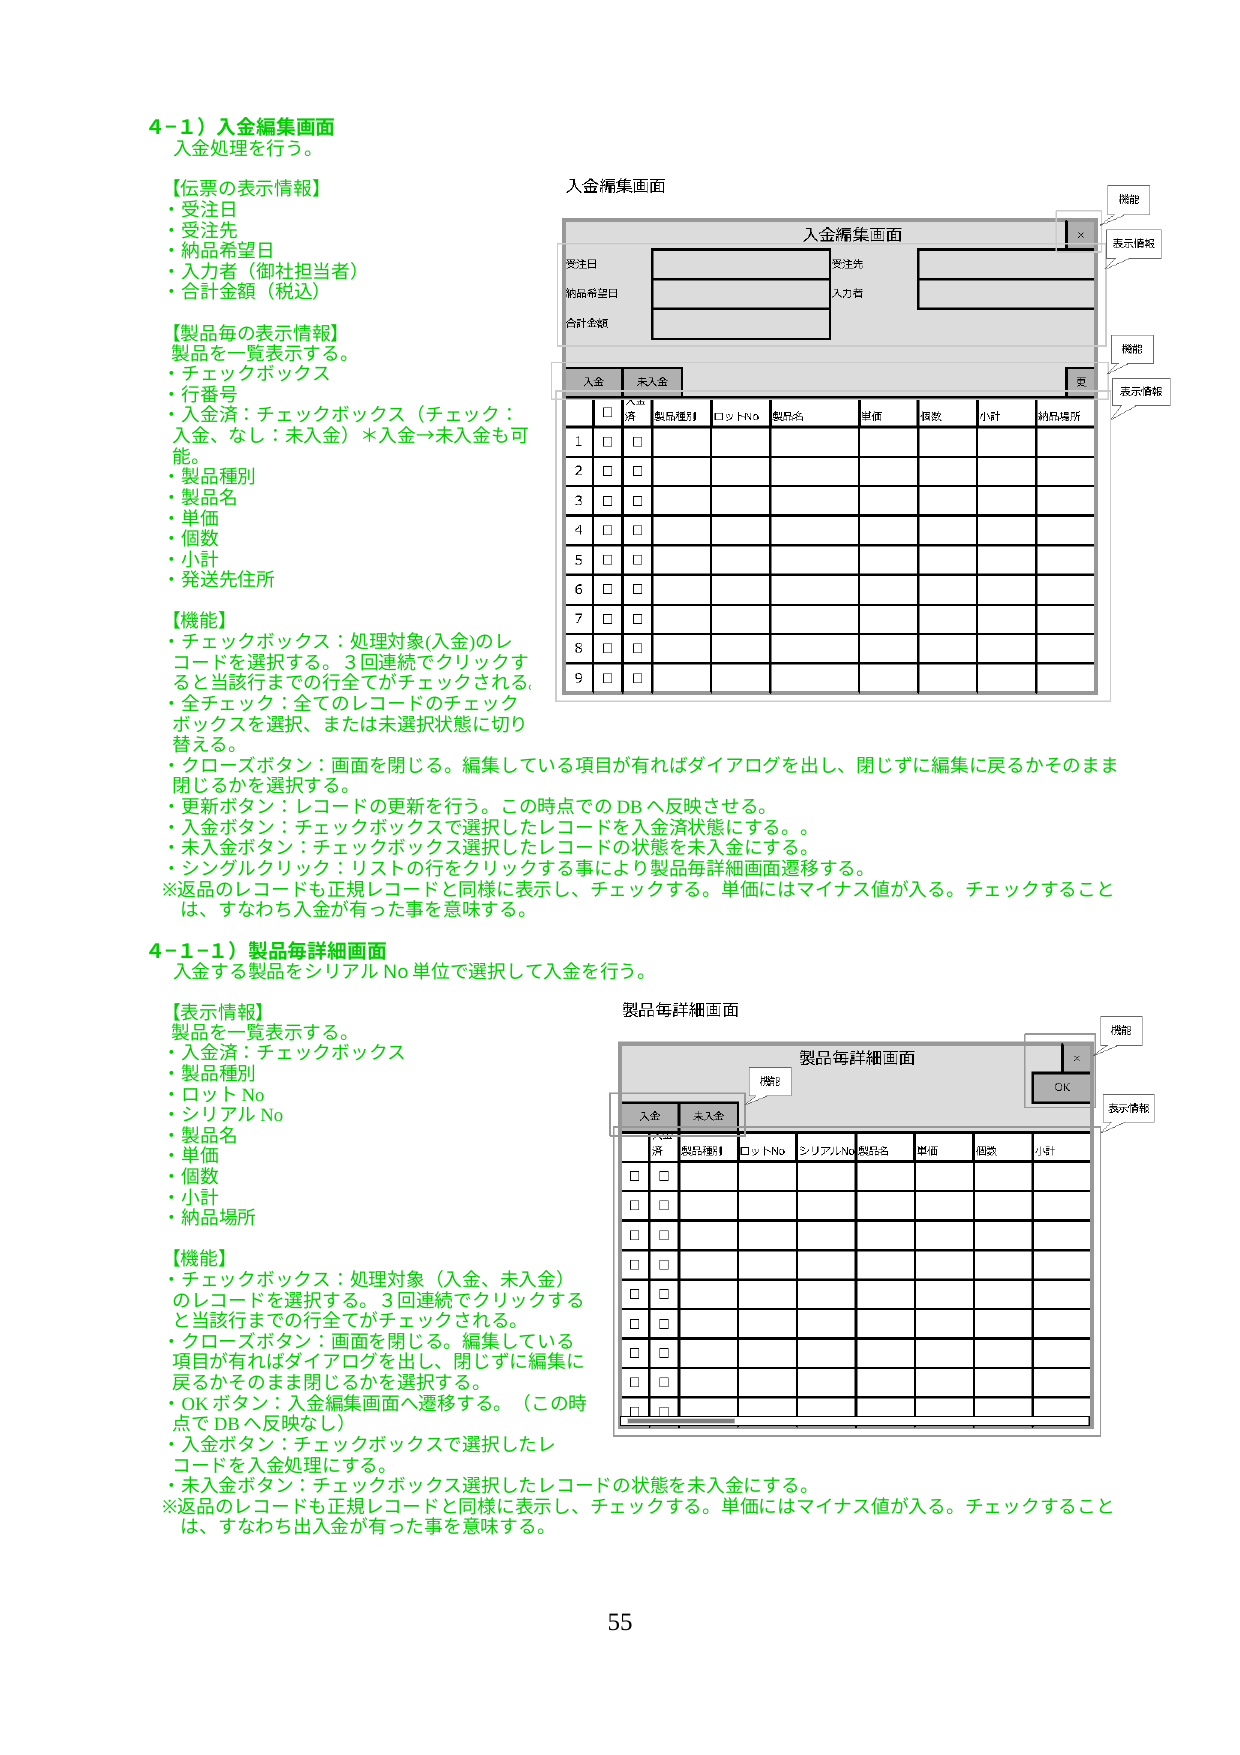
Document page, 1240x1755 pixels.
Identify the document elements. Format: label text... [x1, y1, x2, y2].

text ・未入金ボタン：チェックボックス選択したレコードの状態を未入金にする。 [162, 1476, 1121, 1497]
text 【表示情報】 [162, 1002, 591, 1023]
text 【製品毎の表示情報】 [162, 323, 530, 344]
text ※返品のレコードも正規レコードと同様に表示し、チェックする。単価にはマイナス値が入る。チェックすることは、すなわち出入金が有った事を意味する。 [162, 1497, 1121, 1538]
text ・個数 [163, 1167, 591, 1188]
text ４−１−１）製品毎詳細画面 [146, 941, 1121, 962]
text ・行番号 [163, 385, 530, 405]
picture [591, 999, 1173, 1456]
text ・製品名 [163, 1126, 591, 1146]
text ・チェックボックス：処理対象（入金、未入金）のレコードを選択する。３回連続でクリックすると当該行までの行全てがチェックされる。 [162, 1270, 591, 1332]
text ・入金済：チェックボックス [163, 1043, 591, 1064]
text ・未入金ボタン：チェックボックス選択したレコードの状態を未入金にする。 [163, 838, 1121, 859]
text 【機能】 [162, 1249, 591, 1270]
text ・製品種別 [163, 467, 530, 488]
text ・受注日 [163, 200, 530, 221]
text ・発送先住所 [163, 570, 530, 591]
text 入金処理を行う。 [162, 139, 1121, 159]
text ・個数 [163, 529, 530, 550]
text ・合計金額（税込） [163, 282, 530, 303]
text ・単価 [163, 1146, 591, 1167]
text 入金する製品をシリアルNo単位で選択して入金を行う。 [162, 962, 1121, 982]
text 【伝票の表示情報】 [162, 179, 530, 200]
text ・小計 [163, 550, 530, 570]
text ・クローズボタン：画面を閉じる。編集している項目が有ればダイアログを出し、閉じずに編集に戻るかそのまま閉じるかを選択する。 [163, 756, 1121, 797]
text ・クローズボタン：画面を閉じる。編集している項目が有ればダイアログを出し、閉じずに編集に戻るかそのまま閉じるかを選択する。 [162, 1332, 591, 1394]
text ・チェックボックス：処理対象(入金)のレコードを選択する。３回連続でクリックすると当該行までの行全てがチェックされる。 [163, 632, 530, 694]
text ・入金済：チェックボックス（チェック：入金、なし：未入金）＊入金→未入金も可能。 [163, 405, 530, 467]
picture [530, 176, 1189, 719]
text ・製品種別 [163, 1064, 591, 1084]
text 製品を一覧表示する。 [171, 1023, 591, 1043]
text ・更新ボタン：レコードの更新を行う。この時点でのDBへ反映させる。 [163, 797, 1121, 818]
text 【機能】 [162, 611, 530, 632]
text ４−１）入金編集画面 [146, 118, 1121, 139]
text ・チェックボックス [162, 364, 530, 385]
text ・入力者（御社担当者） [163, 262, 530, 282]
text ・単価 [163, 508, 530, 529]
text 製品を一覧表示する。 [171, 344, 530, 364]
text ・全チェック：全てのレコードのチェックボックスを選択、または未選択状態に切り替える。 [162, 694, 1121, 756]
text ・シリアルNo [163, 1105, 591, 1126]
text ・小計 [163, 1188, 591, 1208]
text ・シングルクリック：リストの行をクリックする事により製品毎詳細画面遷移する。 [163, 859, 1121, 879]
text ※返品のレコードも正規レコードと同様に表示し、チェックする。単価にはマイナス値が入る。チェックすることは、すなわち入金が有った事を意味する。 [162, 879, 1121, 921]
text ・納品場所 [163, 1208, 591, 1229]
text ・受注先 [163, 221, 530, 241]
text ・納品希望日 [163, 241, 530, 262]
text ・入金ボタン：チェックボックスで選択したレコードを入金済状態にする。。 [163, 818, 1121, 838]
text ・OKボタン：入金編集画面へ遷移する。（この時点でDBへ反映なし） [163, 1394, 591, 1435]
text ・製品名 [163, 488, 530, 508]
text ・ロットNo [163, 1084, 591, 1105]
text ・入金ボタン：チェックボックスで選択したレコードを入金処理にする。 [162, 1435, 1121, 1476]
